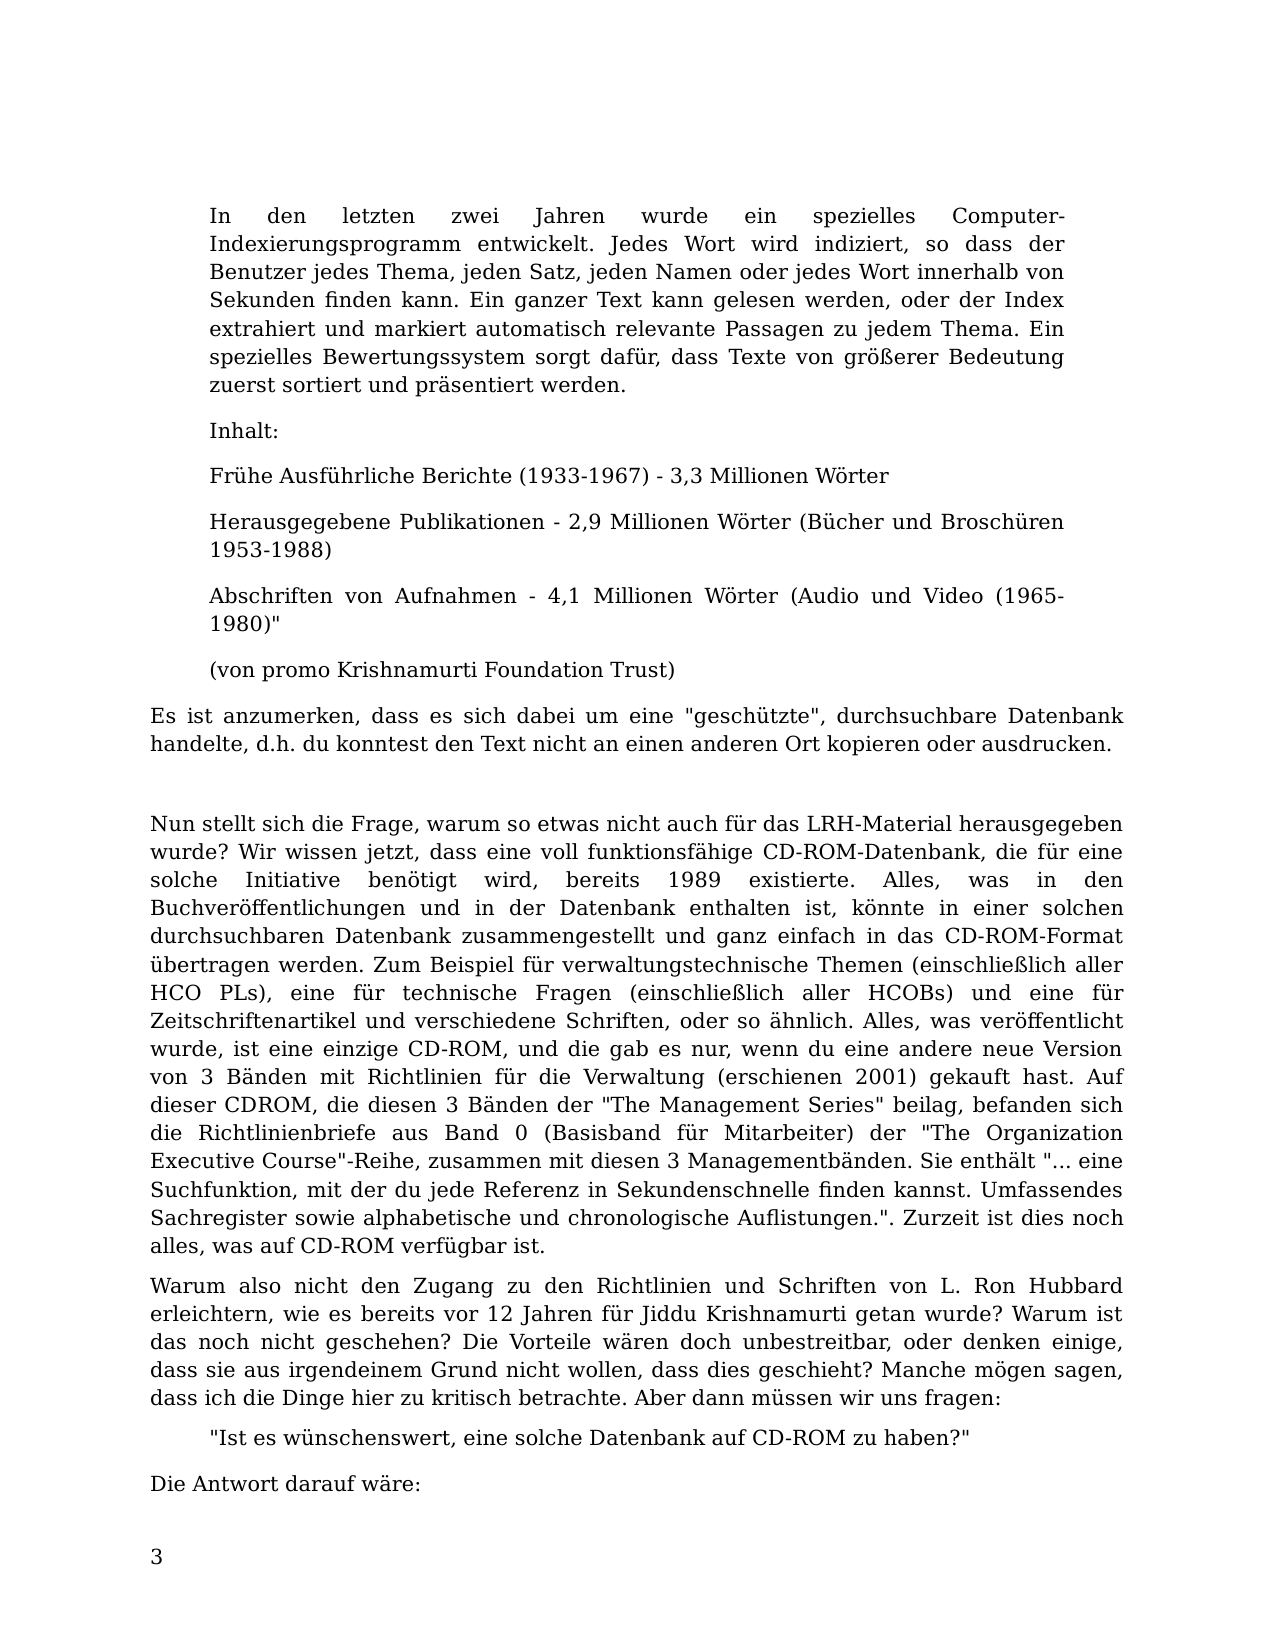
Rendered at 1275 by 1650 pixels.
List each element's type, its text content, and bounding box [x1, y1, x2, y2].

text Inhalt: [209, 418, 1066, 443]
text Frühe Ausführliche Berichte (1933-1967) - 3,3 Millionen Wörter [209, 464, 1066, 489]
text In den letzten zwei Jahren wurde ein spezielles Computer-Indexierungsprogramm entwickelt. Jedes Wort wird indiziert, so dass der Benutzer jedes Thema, jeden Satz, jeden Namen oder jedes Wort innerhalb von Sekunden finden kann. Ein ganzer Text kann gelesen werden, oder der Index extrahiert und markiert automatisch relevante Passagen zu jedem Thema. Ein spezielles Bewertungssystem sorgt dafür, dass Texte von größerer Bedeutung zuerst sortiert und präsentiert werden. [209, 204, 1066, 397]
text Warum also nicht den Zugang zu den Richtlinien und Schriften von L. Ron Hubbard erleichtern, wie es bereits vor 12 Jahren für Jiddu Krishnamurti getan wurde? Warum ist das noch nicht geschehen? Die Vorteile wären doch unbestreitbar, oder denken einige, dass sie aus irgendeinem Grund nicht wollen, dass dies geschieht? Manche mögen sagen, dass ich die Dinge hier zu kritisch betrachte. Aber dann müssen wir uns fragen: [150, 1274, 1125, 1411]
text Die Antwort darauf wäre: [150, 1472, 1125, 1496]
text Herausgegebene Publikationen - 2,9 Millionen Wörter (Bücher und Broschüren 1953-1988) [209, 510, 1066, 563]
text Nun stellt sich die Frage, warum so etwas nicht auch für das LRH-Material herausgegeben wurde? Wir wissen jetzt, dass eine voll funktionsfähige CD-ROM-Datenbank, die für eine solche Initiative benötigt wird, bereits 1989 existierte. Alles, was in den Buchveröffentlichungen und in der Datenbank enthalten ist, könnte in einer solchen durchsuchbaren Datenbank zusammengestellt und ganz einfach in das CD-ROM-Format übertragen werden. Zum Beispiel für verwaltungstechnische Themen (einschließlich aller HCO PLs), eine für technische Fragen (einschließlich aller HCOBs) und eine für Zeitschriftenartikel und verschiedene Schriften, oder so ähnlich. Alles, was veröffentlicht wurde, ist eine einzige CD-ROM, und die gab es nur, wenn du eine andere neue Version von 3 Bänden mit Richtlinien für die Verwaltung (erschienen 2001) gekauft hast. Auf dieser CDROM, die diesen 3 Bänden der "The Management Series" beilag, befanden sich die Richtlinienbriefe aus Band 0 (Basisband für Mitarbeiter) der "The Organization Executive Course"-Reihe, zusammen mit diesen 3 Managementbänden. Sie enthält "... eine Suchfunktion, mit der du jede Referenz in Sekundenschnelle finden kannst. Umfassendes Sachregister sowie alphabetische und chronologische Auflistungen.". Zurzeit ist dies noch alles, was auf CD-ROM verfügbar ist. [150, 812, 1125, 1258]
text "Ist es wünschenswert, eine solche Datenbank auf CD-ROM zu haben?" [209, 1426, 1066, 1451]
text (von promo Krishnamurti Foundation Trust) [209, 658, 1066, 683]
text Abschriften von Aufnahmen - 4,1 Millionen Wörter (Audio und Video (1965-1980)" [209, 584, 1066, 637]
text Es ist anzumerken, dass es sich dabei um eine "geschützte", durchsuchbare Datenbank handelte, d.h. du konntest den Text nicht an einen anderen Ort kopieren oder ausdrucken. [150, 704, 1125, 757]
